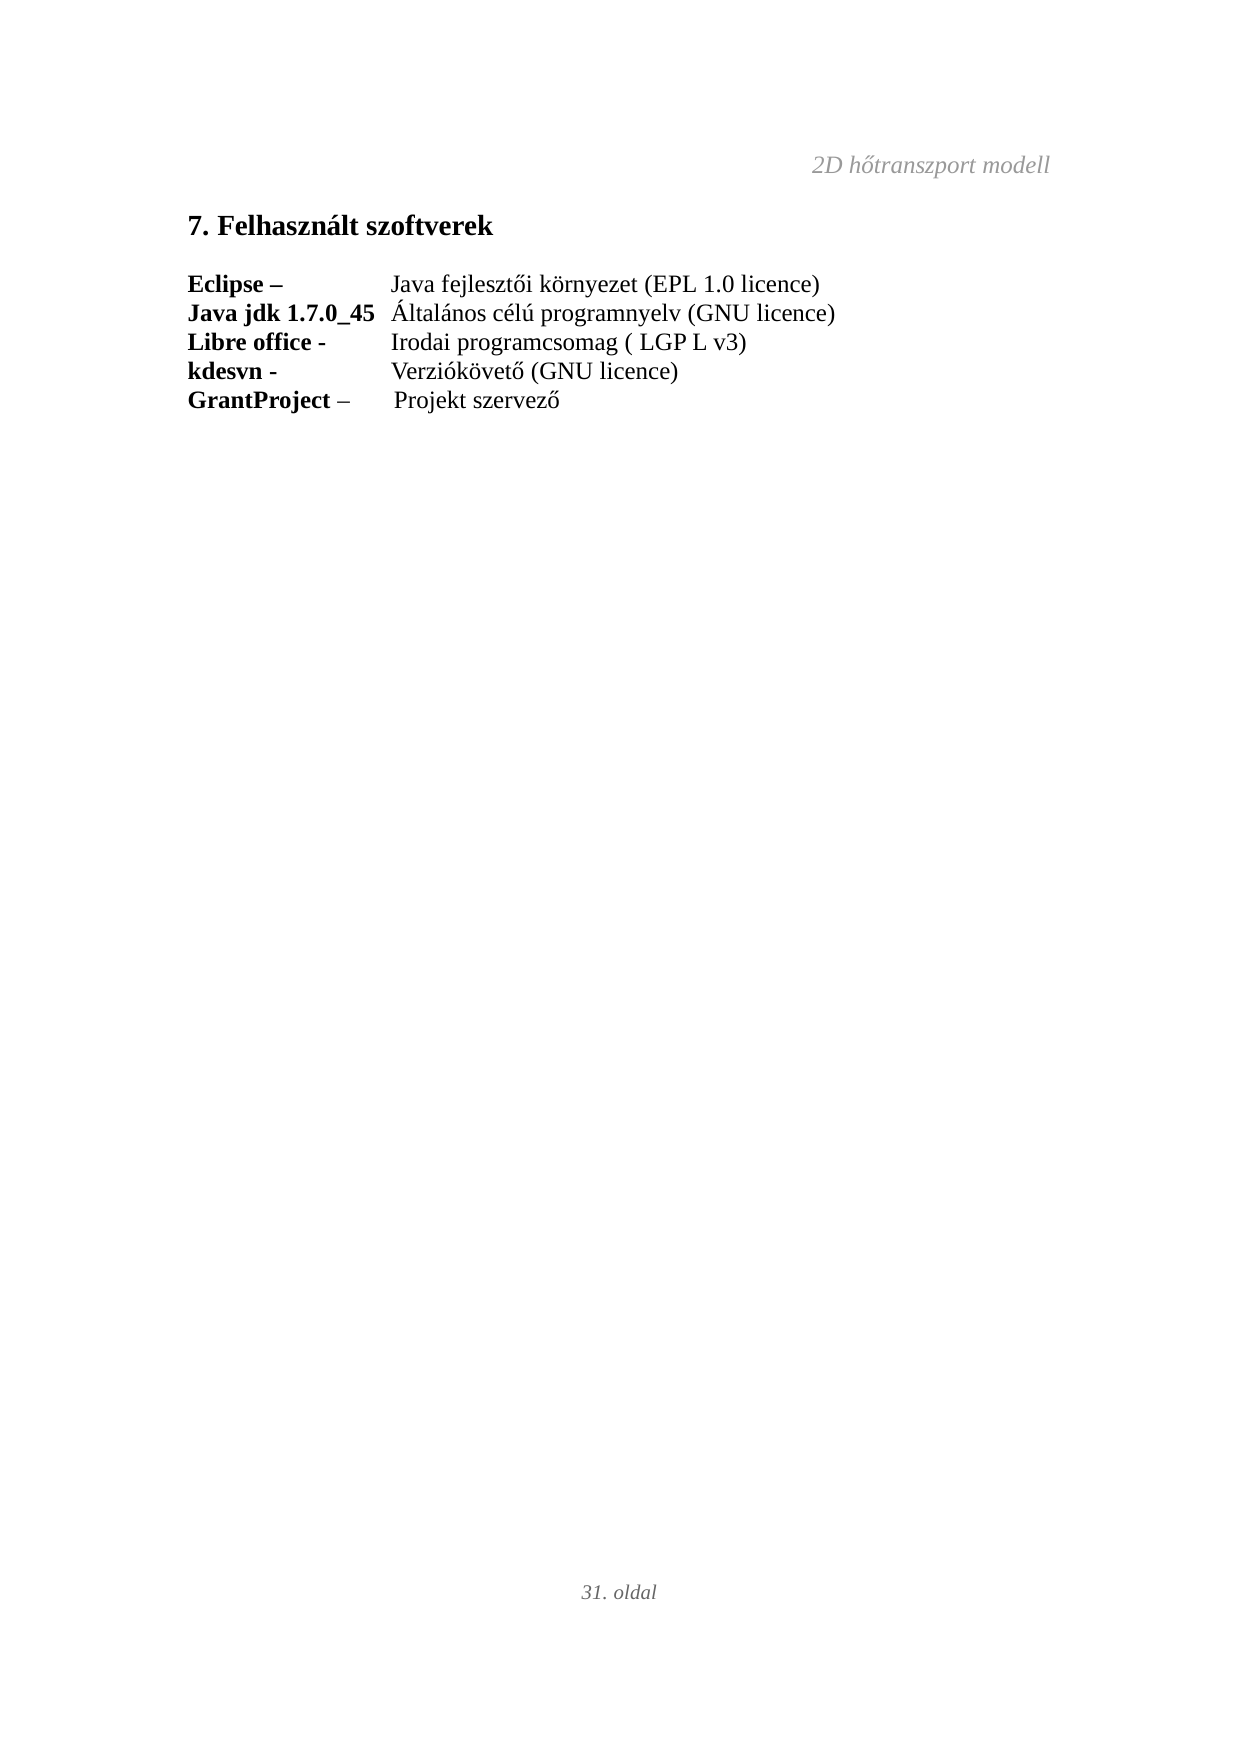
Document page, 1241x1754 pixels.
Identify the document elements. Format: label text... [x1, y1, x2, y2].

text GrantProject – Projekt szervező [187, 385, 1053, 414]
text Java jdk 1.7.0_45 Általános célú programnyelv (GNU licence) [187, 298, 1053, 327]
text Eclipse – Java fejlesztői környezet (EPL 1.0 licence) [187, 269, 1053, 298]
subtitle Felhasznált szoftverek [187, 208, 1053, 242]
text kdesvn - Verziókövető (GNU licence) [187, 356, 1053, 385]
text Libre office - Irodai programcsomag ( LGP L v3) [187, 327, 1053, 356]
